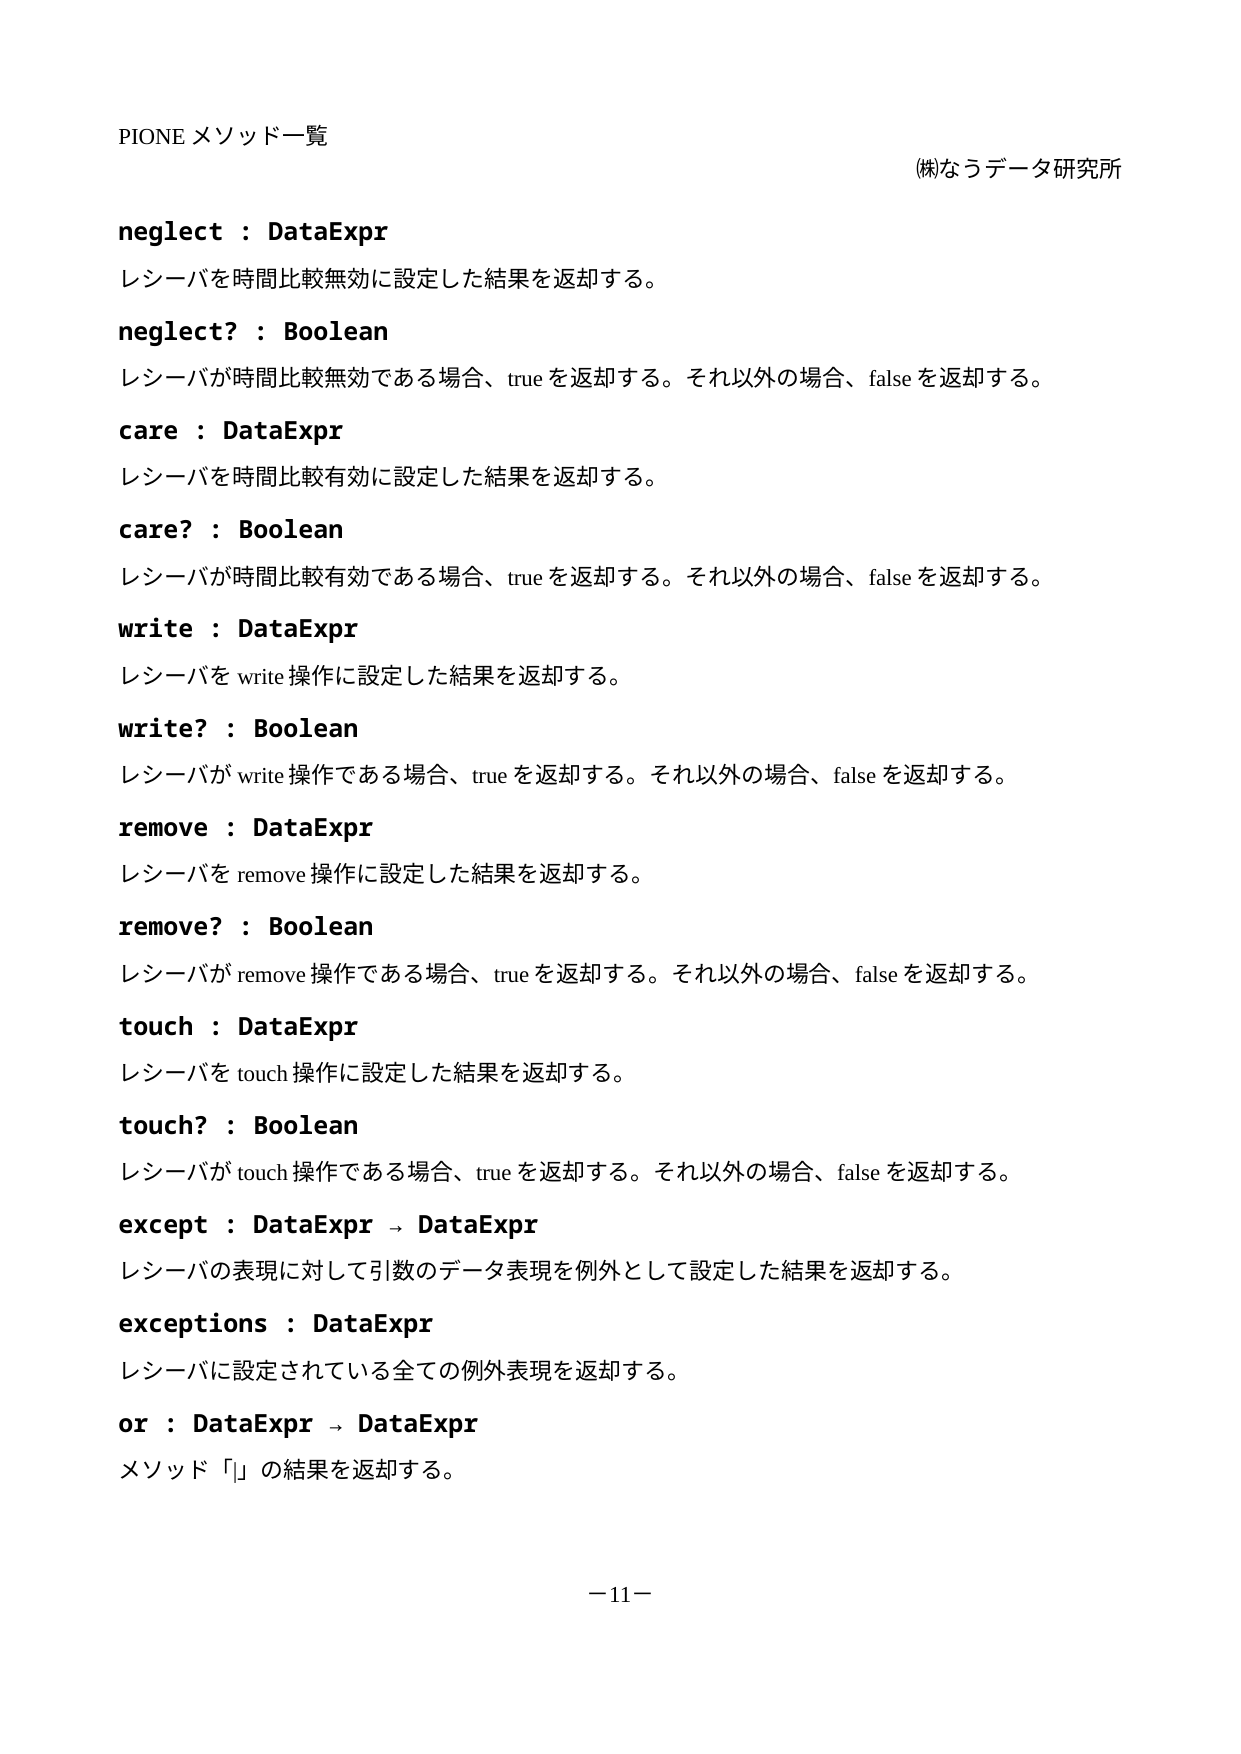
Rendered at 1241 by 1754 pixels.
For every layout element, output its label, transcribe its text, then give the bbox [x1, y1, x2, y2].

text レシーバの表現に対して引数のデータ表現を例外として設定した結果を返却する。 [118, 1253, 1122, 1286]
text write : DataExpr [118, 611, 1122, 645]
text レシーバが時間比較有効である場合、trueを返却する。それ以外の場合、falseを返却する。 [118, 558, 1122, 592]
text レシーバを時間比較無効に設定した結果を返却する。 [118, 261, 1122, 294]
text exceptions : DataExpr [118, 1306, 1122, 1340]
text レシーバを時間比較有効に設定した結果を返却する。 [118, 459, 1122, 492]
text レシーバがtouch操作である場合、trueを返却する。それ以外の場合、falseを返却する。 [118, 1154, 1122, 1187]
text レシーバが時間比較無効である場合、trueを返却する。それ以外の場合、falseを返却する。 [118, 360, 1122, 393]
text レシーバに設定されている全ての例外表現を返却する。 [118, 1352, 1122, 1386]
text レシーバをwrite操作に設定した結果を返却する。 [118, 658, 1122, 691]
text レシーバをremove操作に設定した結果を返却する。 [118, 856, 1122, 889]
text メソッド「|」の結果を返却する。 [118, 1452, 1122, 1485]
text or : DataExpr → DataExpr [118, 1405, 1122, 1439]
text レシーバがremove操作である場合、trueを返却する。それ以外の場合、falseを返却する。 [118, 955, 1122, 989]
text neglect : DataExpr [118, 214, 1122, 248]
text レシーバをtouch操作に設定した結果を返却する。 [118, 1055, 1122, 1088]
text touch? : Boolean [118, 1107, 1122, 1142]
text care? : Boolean [118, 512, 1122, 546]
text レシーバがwrite操作である場合、trueを返却する。それ以外の場合、falseを返却する。 [118, 757, 1122, 790]
text care : DataExpr [118, 413, 1122, 447]
text remove : DataExpr [118, 810, 1122, 844]
text touch : DataExpr [118, 1008, 1122, 1042]
text neglect? : Boolean [118, 313, 1122, 347]
text remove? : Boolean [118, 909, 1122, 943]
text except : DataExpr → DataExpr [118, 1207, 1122, 1241]
text write? : Boolean [118, 710, 1122, 744]
